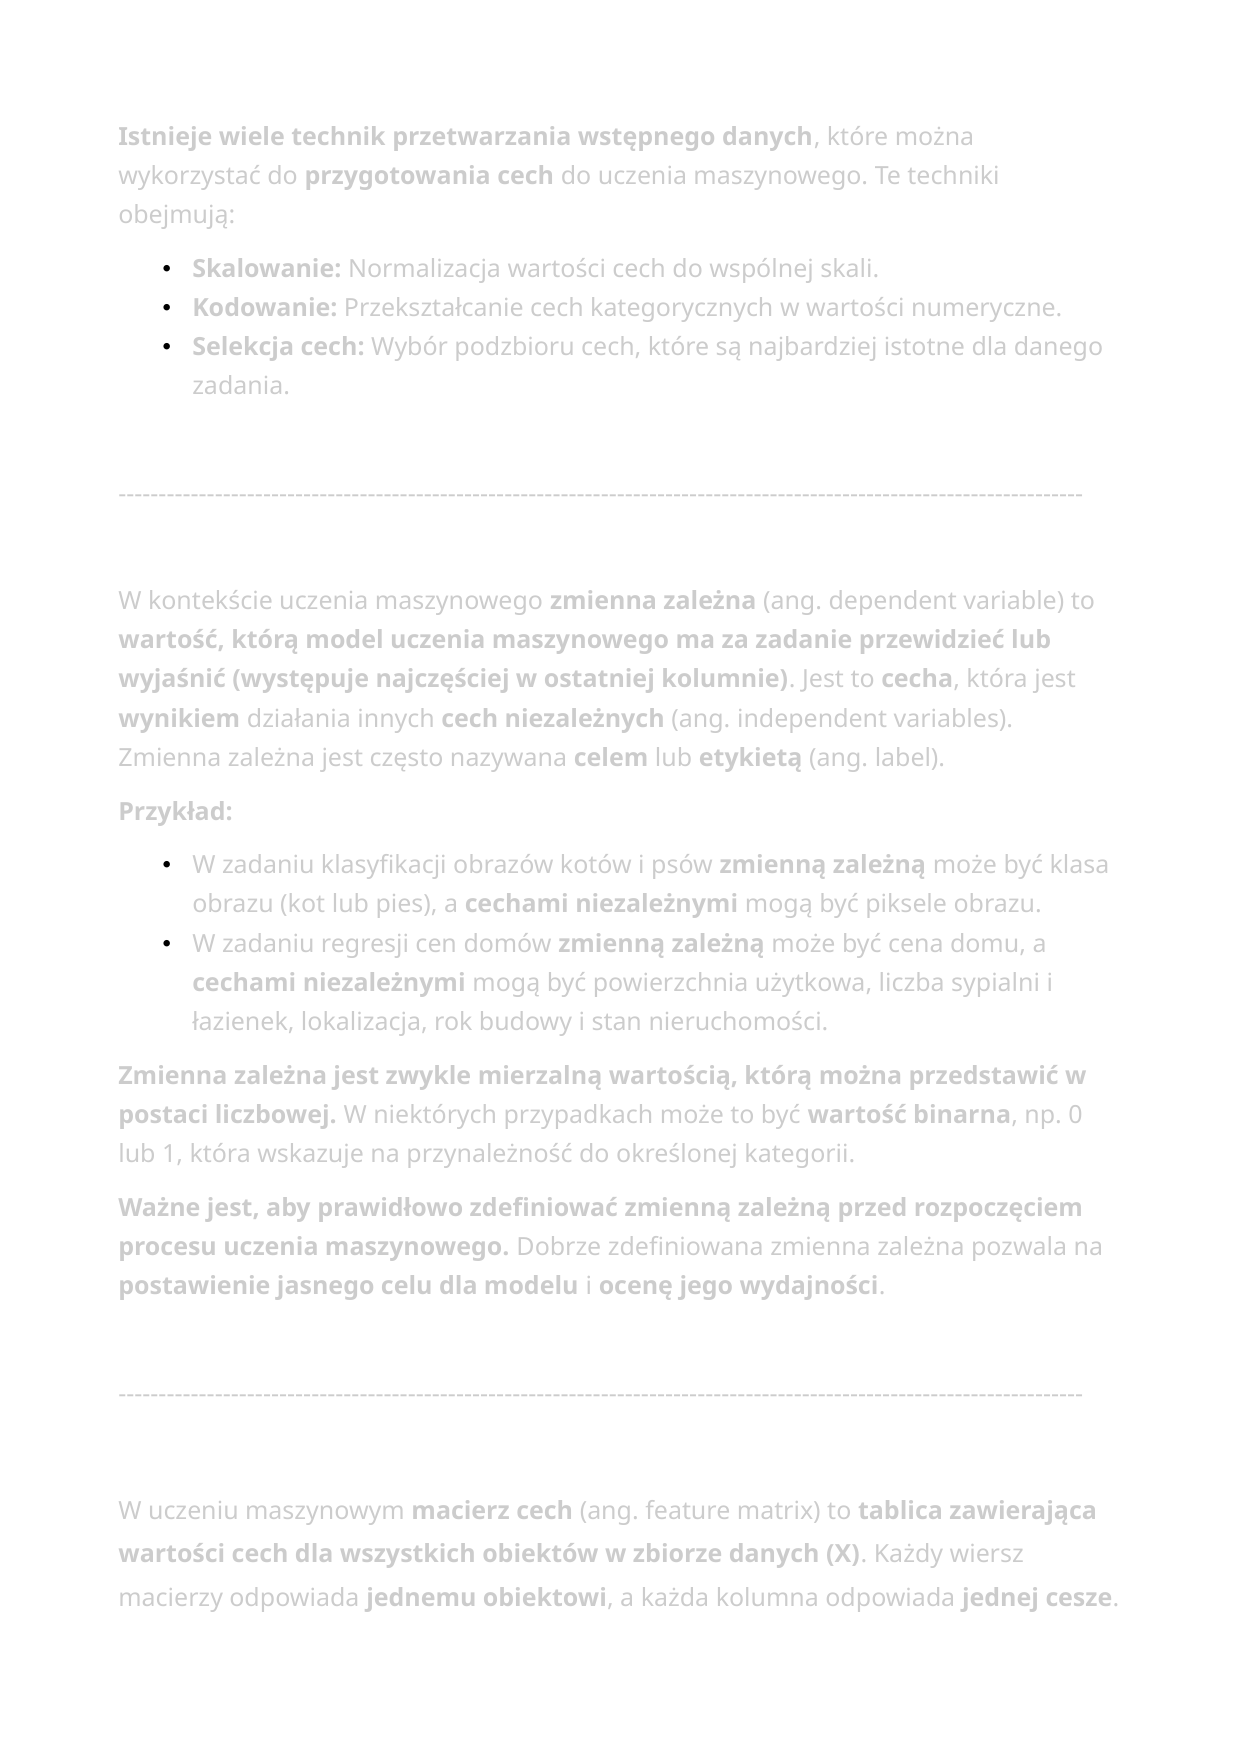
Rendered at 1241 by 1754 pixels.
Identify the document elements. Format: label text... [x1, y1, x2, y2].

list Selekcja cech: Wybór podzbioru cech, które są najbardziej istotne dla danego zadania. [162, 328, 1122, 402]
text Ważne jest, aby prawidłowo zdefiniować zmienną zależną przed rozpoczęciem procesu uczenia maszynowego. Dobrze zdefiniowana zmienna zależna pozwala na postawienie jasnego celu dla modelu i ocenę jego wydajności. [118, 1189, 1122, 1302]
text Istnieje wiele technik przetwarzania wstępnego danych, które można wykorzystać do przygotowania cech do uczenia maszynowego. Te techniki obejmują: [118, 118, 1122, 231]
list W zadaniu klasyfikacji obrazów kotów i psów zmienną zależną może być klasa obrazu (kot lub pies), a cechami niezależnymi mogą być piksele obrazu. [162, 847, 1122, 920]
text ------------------------------------------------------------------------------------------------------------------------ [118, 1375, 1122, 1409]
text W uczeniu maszynowym macierz cech (ang. feature matrix) to tablica zawierająca wartości cech dla wszystkich obiektów w zbiorze danych (X). Każdy wiersz macierzy odpowiada jednemu obiektowi, a każda kolumna odpowiada jednej cesze. [118, 1483, 1122, 1614]
text ------------------------------------------------------------------------------------------------------------------------ [118, 475, 1122, 509]
list Skalowanie: Normalizacja wartości cech do wspólnej skali. [162, 250, 1122, 284]
text Przykład: [118, 793, 1122, 827]
text W kontekście uczenia maszynowego zmienna zależna (ang. dependent variable) to wartość, którą model uczenia maszynowego ma za zadanie przewidzieć lub wyjaśnić (występuje najczęściej w ostatniej kolumnie). Jest to cecha, która jest wynikiem działania innych cech niezależnych (ang. independent variables). Zmienna zależna jest często nazywana celem lub etykietą (ang. label). [118, 583, 1122, 773]
list W zadaniu regresji cen domów zmienną zależną może być cena domu, a cechami niezależnymi mogą być powierzchnia użytkowa, liczba sypialni i łazienek, lokalizacja, rok budowy i stan nieruchomości. [162, 925, 1122, 1038]
list Kodowanie: Przekształcanie cech kategorycznych w wartości numeryczne. [162, 289, 1122, 323]
text Zmienna zależna jest zwykle mierzalną wartością, którą można przedstawić w postaci liczbowej. W niektórych przypadkach może to być wartość binarna, np. 0 lub 1, która wskazuje na przynależność do określonej kategorii. [118, 1057, 1122, 1170]
